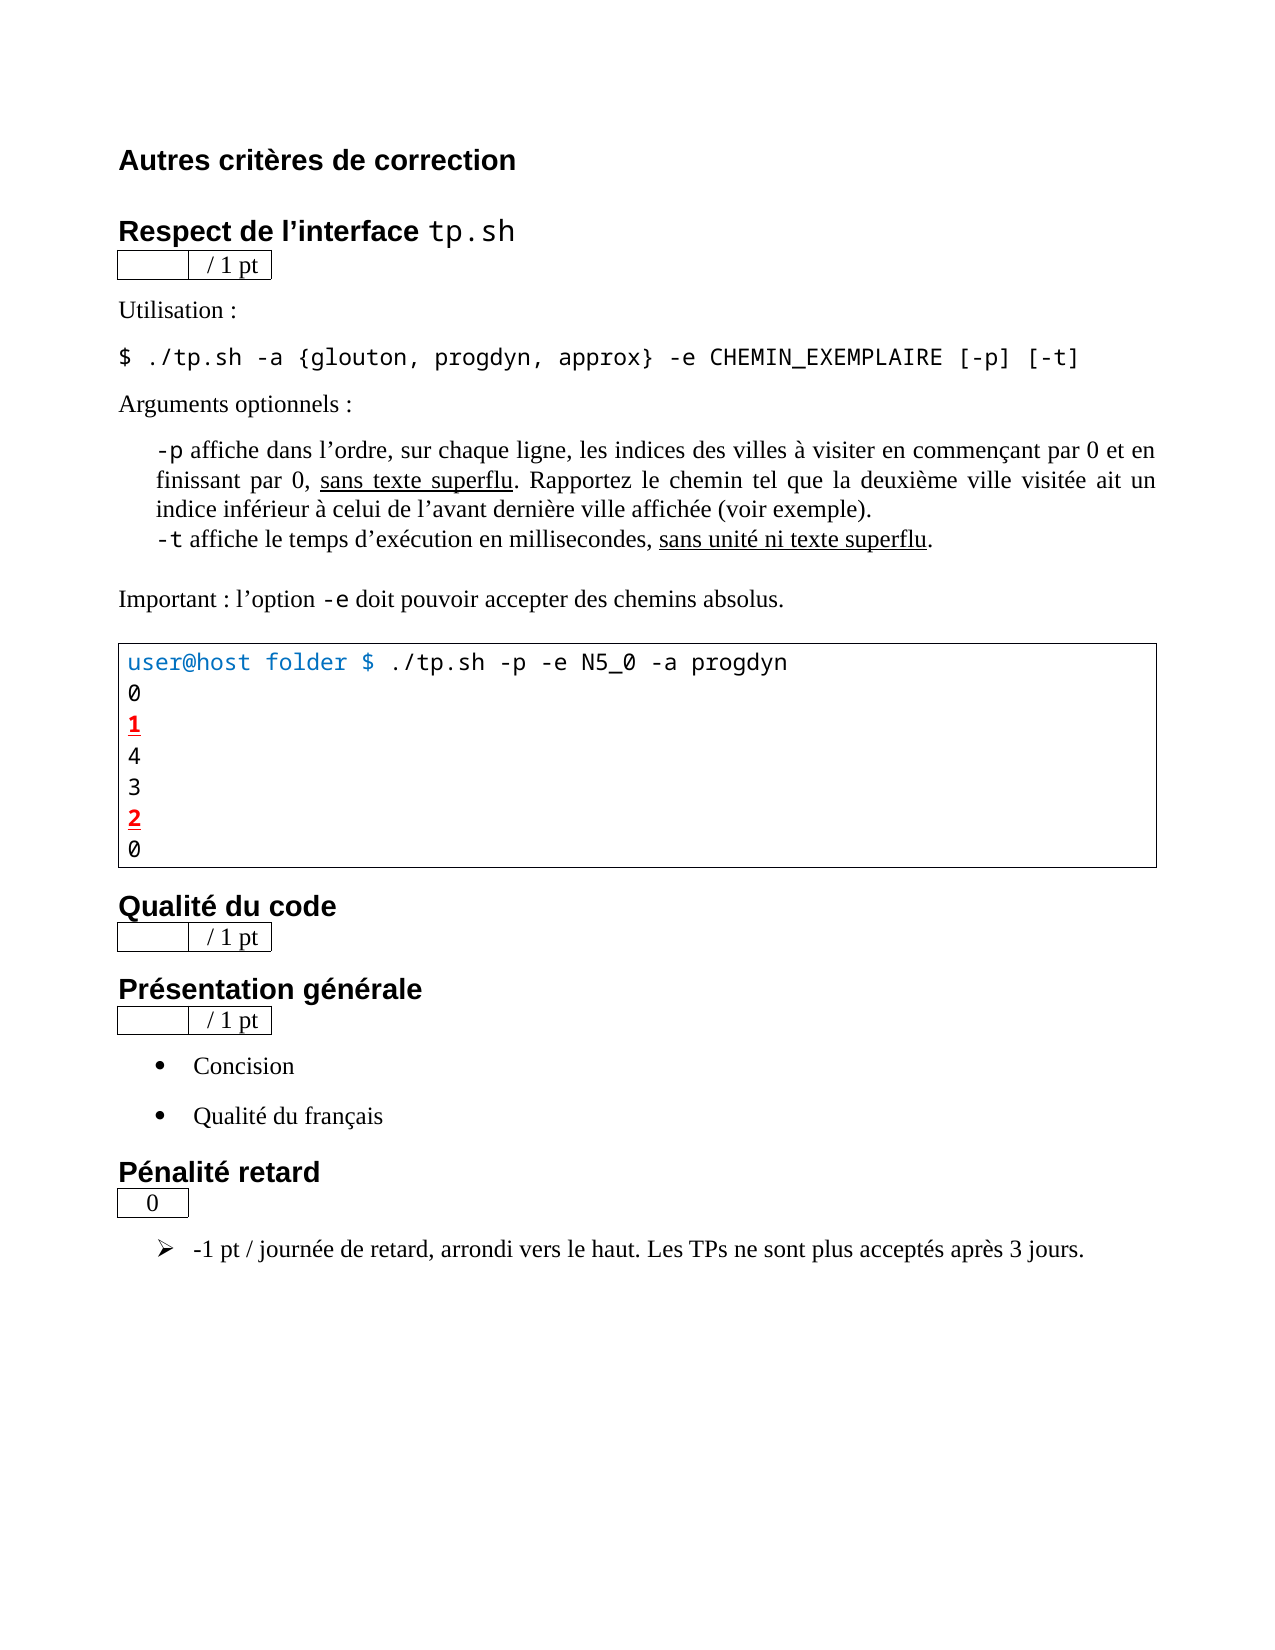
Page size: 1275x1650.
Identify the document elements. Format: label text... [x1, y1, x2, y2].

subtitle Pénalité retard [118, 1155, 1157, 1188]
table_header 0 [118, 1189, 188, 1217]
text 3 [119, 768, 1156, 799]
list Qualité du français [156, 1101, 1157, 1129]
text Arguments optionnels : [118, 389, 1157, 417]
subtitle Qualité du code [118, 889, 1157, 922]
subtitle Présentation générale [118, 972, 1157, 1006]
text Important : l’option -e doit pouvoir accepter des chemins absolus. [118, 583, 1157, 614]
text -p affiche dans l’ordre, sur chaque ligne, les indices des villes à visiter en commençant par 0 et en finissant par 0, sans texte superflu. Rapportez le chemin tel que la deuxième ville visitée ait un indice inférieur à celui de l’avant dernière ville affichée (voir exemple). [156, 434, 1157, 523]
table_header [118, 923, 188, 951]
table_header / 1 pt [189, 251, 271, 278]
table_header [118, 1007, 188, 1034]
list Concision [156, 1051, 1157, 1080]
text 4 [119, 737, 1156, 768]
text Utilisation : [118, 295, 1157, 324]
list -1 pt / journée de retard, arrondi vers le haut. Les TPs ne sont plus acceptés après 3 jours. [156, 1234, 1157, 1263]
text user@host folder $ ./tp.sh -p -e N5_0 -a progdyn [119, 644, 1156, 674]
text 0 [119, 830, 1156, 867]
table_header [118, 251, 188, 278]
table_header / 1 pt [189, 1007, 271, 1034]
text -t affiche le temps d’exécution en millisecondes, sans unité ni texte superflu. [156, 523, 1157, 554]
table_header / 1 pt [189, 923, 271, 951]
subtitle Respect de l’interface tp.sh [118, 210, 1157, 250]
text $ ./tp.sh -a {glouton, progdyn, approx} -e CHEMIN_EXEMPLAIRE [-p] [-t] [118, 341, 1157, 372]
text 2 [119, 799, 1156, 830]
text 1 [119, 705, 1156, 737]
text 0 [119, 674, 1156, 705]
subtitle Autres critères de correction [118, 143, 1157, 177]
